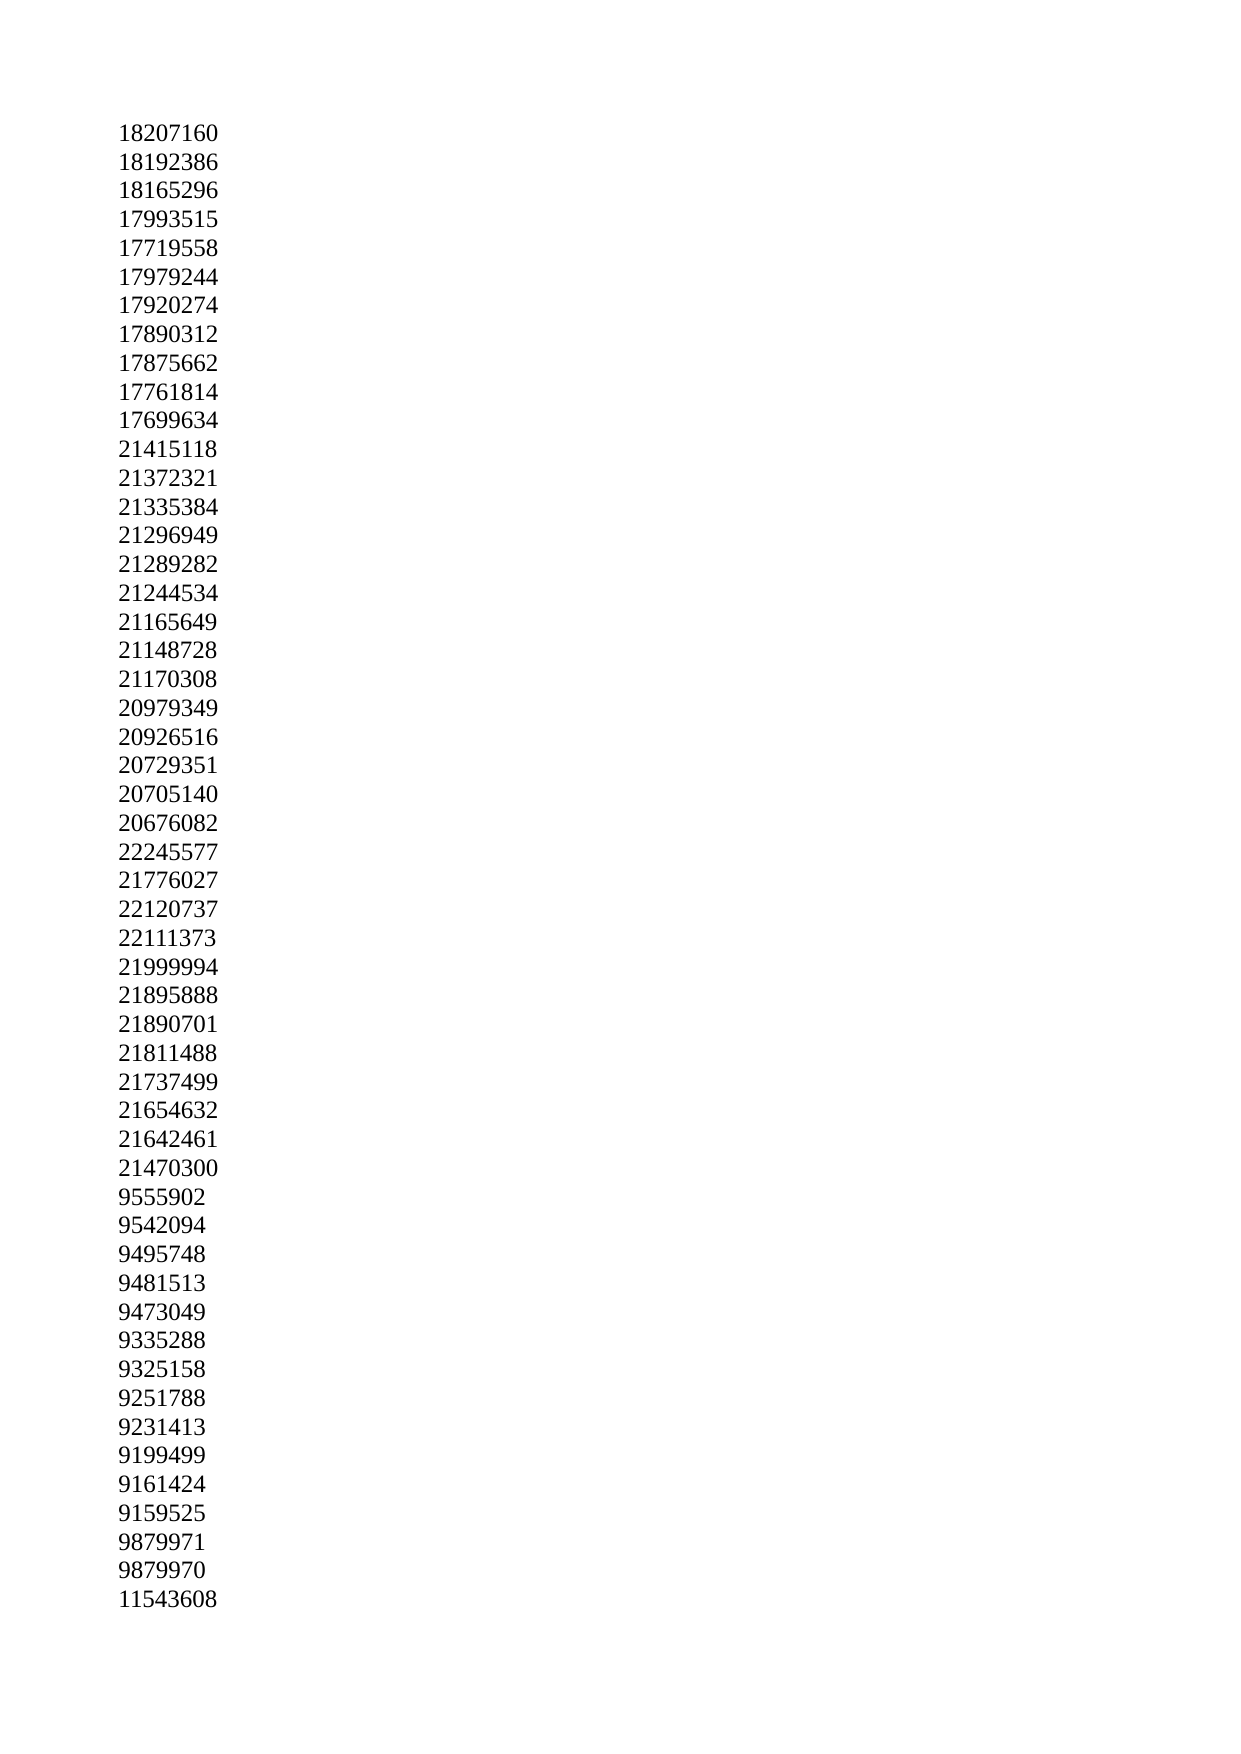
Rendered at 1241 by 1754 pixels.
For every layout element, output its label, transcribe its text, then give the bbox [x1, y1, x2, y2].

text 9161424 [118, 1469, 1122, 1498]
text 17993515 [118, 204, 1122, 233]
text 9481513 [118, 1268, 1122, 1297]
text 21148728 [118, 636, 1122, 664]
text 21244534 [118, 578, 1122, 607]
text 21470300 [118, 1153, 1122, 1182]
text 20926516 [118, 722, 1122, 751]
text 9473049 [118, 1297, 1122, 1326]
text 21415118 [118, 434, 1122, 463]
text 18165296 [118, 176, 1122, 204]
text 20705140 [118, 779, 1122, 808]
text 21999994 [118, 952, 1122, 981]
text 9879970 [118, 1556, 1122, 1584]
text 21335384 [118, 492, 1122, 521]
text 21895888 [118, 981, 1122, 1009]
text 21289282 [118, 549, 1122, 578]
text 20729351 [118, 751, 1122, 779]
text 17979244 [118, 262, 1122, 291]
text 9879971 [118, 1527, 1122, 1556]
text 22111373 [118, 923, 1122, 952]
text 18192386 [118, 147, 1122, 176]
text 22245577 [118, 837, 1122, 866]
text 21811488 [118, 1038, 1122, 1067]
text 9251788 [118, 1383, 1122, 1412]
text 17890312 [118, 319, 1122, 348]
text 21654632 [118, 1096, 1122, 1124]
text 21170308 [118, 664, 1122, 693]
text 17761814 [118, 377, 1122, 406]
text 21165649 [118, 607, 1122, 636]
text 17875662 [118, 348, 1122, 377]
text 17719558 [118, 233, 1122, 262]
text 9555902 [118, 1182, 1122, 1211]
text 20979349 [118, 693, 1122, 722]
text 21296949 [118, 521, 1122, 549]
text 20676082 [118, 808, 1122, 837]
text 9159525 [118, 1498, 1122, 1527]
text 9231413 [118, 1412, 1122, 1441]
text 11543608 [118, 1584, 1122, 1613]
text 18207160 [118, 118, 1122, 147]
text 9199499 [118, 1441, 1122, 1469]
text 9495748 [118, 1239, 1122, 1268]
text 21737499 [118, 1067, 1122, 1096]
text 9335288 [118, 1326, 1122, 1354]
text 21776027 [118, 866, 1122, 894]
text 22120737 [118, 894, 1122, 923]
text 21372321 [118, 463, 1122, 492]
text 21642461 [118, 1124, 1122, 1153]
text 17699634 [118, 406, 1122, 434]
text 9542094 [118, 1211, 1122, 1239]
text 17920274 [118, 291, 1122, 319]
text 9325158 [118, 1354, 1122, 1383]
text 21890701 [118, 1009, 1122, 1038]
